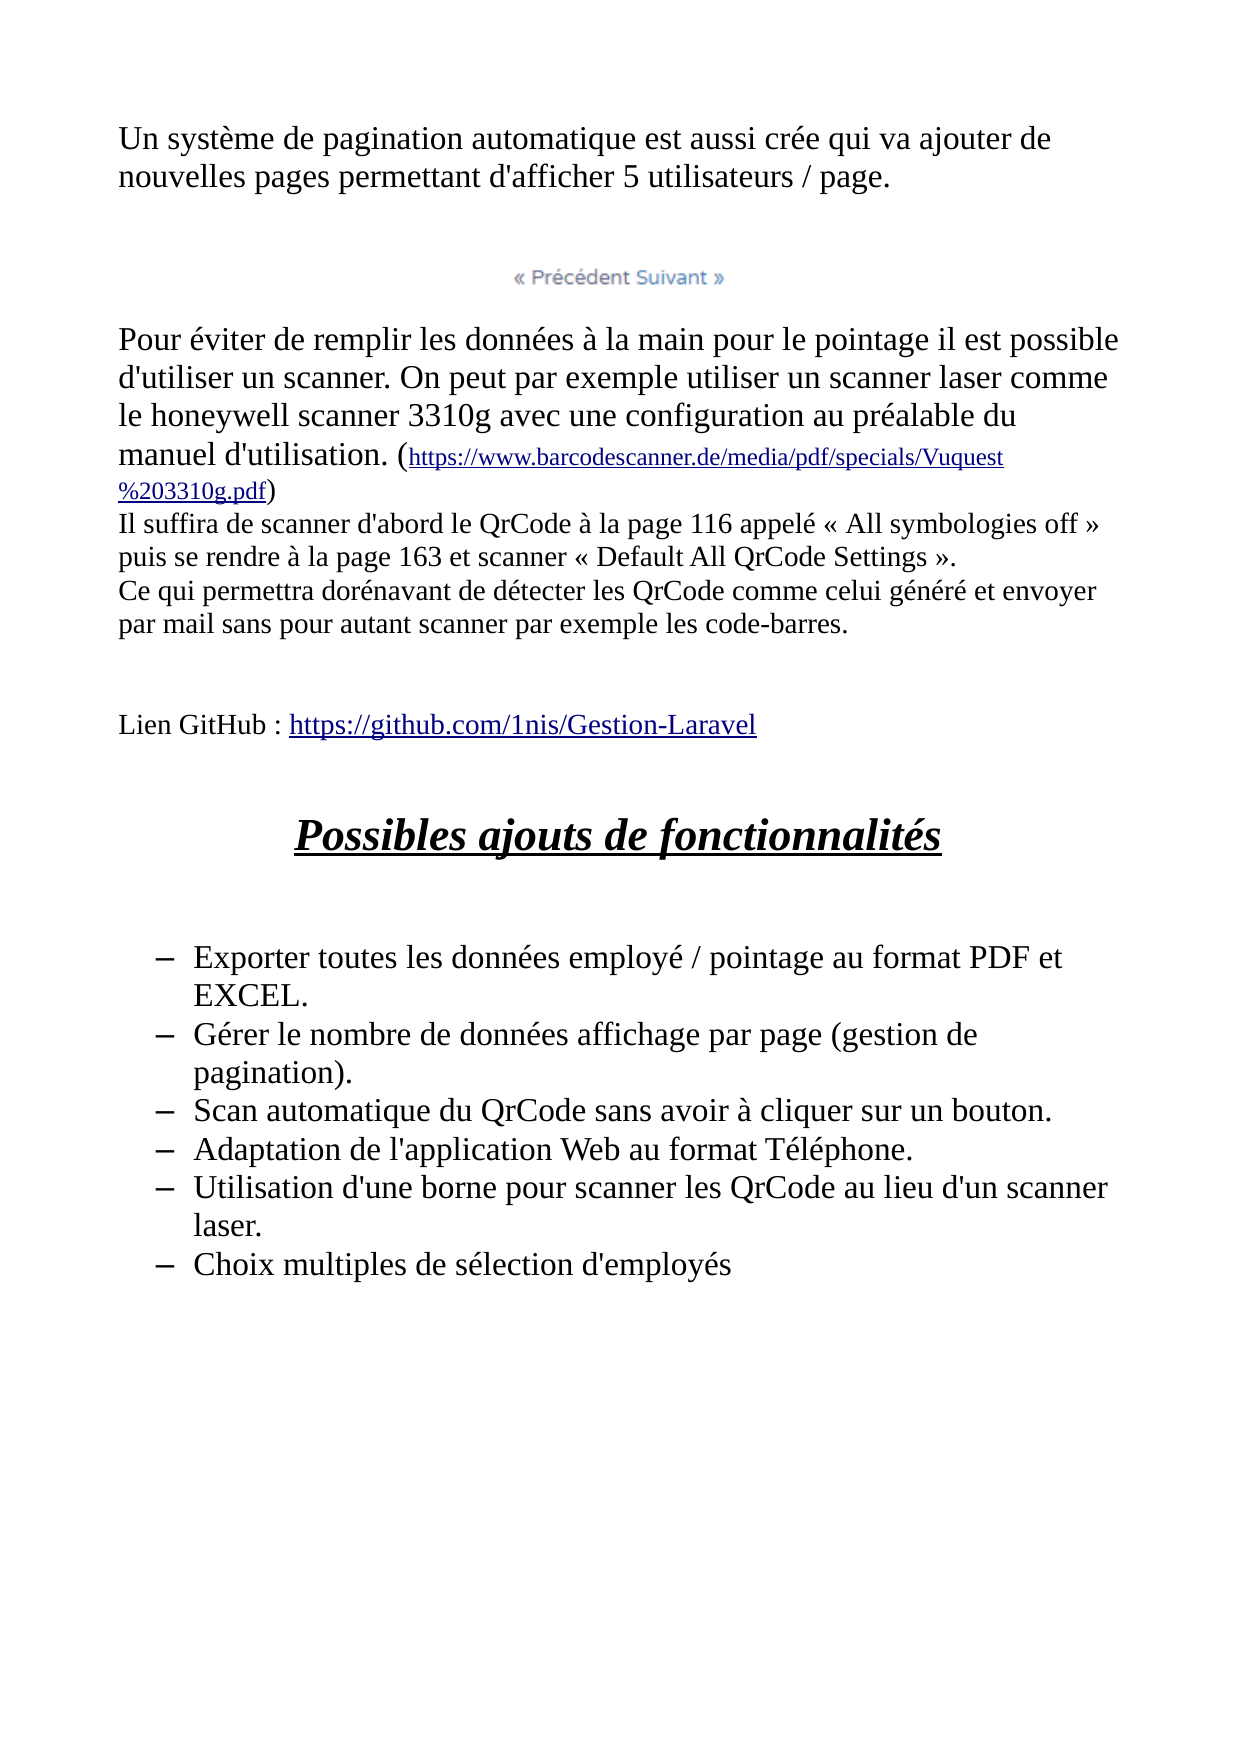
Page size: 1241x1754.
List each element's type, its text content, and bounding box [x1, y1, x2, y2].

text Un système de pagination automatique est aussi crée qui va ajouter de nouvelles pages permettant d'afficher 5 utilisateurs / page. [118, 118, 1122, 195]
text Lien GitHub : https://github.com/1nis/Gestion-Laravel [118, 707, 1122, 741]
list Adaptation de l'application Web au format Téléphone. [156, 1129, 1122, 1167]
text Pour éviter de remplir les données à la main pour le pointage il est possible d'utiliser un scanner. On peut par exemple utiliser un scanner laser comme le honeywell scanner 3310g avec une configuration au préalable du manuel d'utilisation. (https://www.barcodescanner.de/media/pdf/specials/Vuquest%203310g.pdf) [118, 233, 1122, 506]
text Il suffira de scanner d'abord le QrCode à la page 116 appelé « All symbologies off » puis se rendre à la page 163 et scanner « Default All QrCode Settings ». [118, 506, 1122, 573]
list Exporter toutes les données employé / pointage au format PDF et EXCEL. [156, 937, 1122, 1014]
list Choix multiples de sélection d'employés [156, 1244, 1122, 1282]
text Possibles ajouts de fonctionnalités [118, 808, 1122, 861]
list Gérer le nombre de données affichage par page (gestion de pagination). [156, 1014, 1122, 1091]
picture [484, 233, 757, 319]
text Ce qui permettra dorénavant de détecter les QrCode comme celui généré et envoyer par mail sans pour autant scanner par exemple les code-barres. [118, 573, 1122, 640]
list Utilisation d'une borne pour scanner les QrCode au lieu d'un scanner laser. [156, 1167, 1122, 1244]
list Scan automatique du QrCode sans avoir à cliquer sur un bouton. [156, 1091, 1122, 1129]
